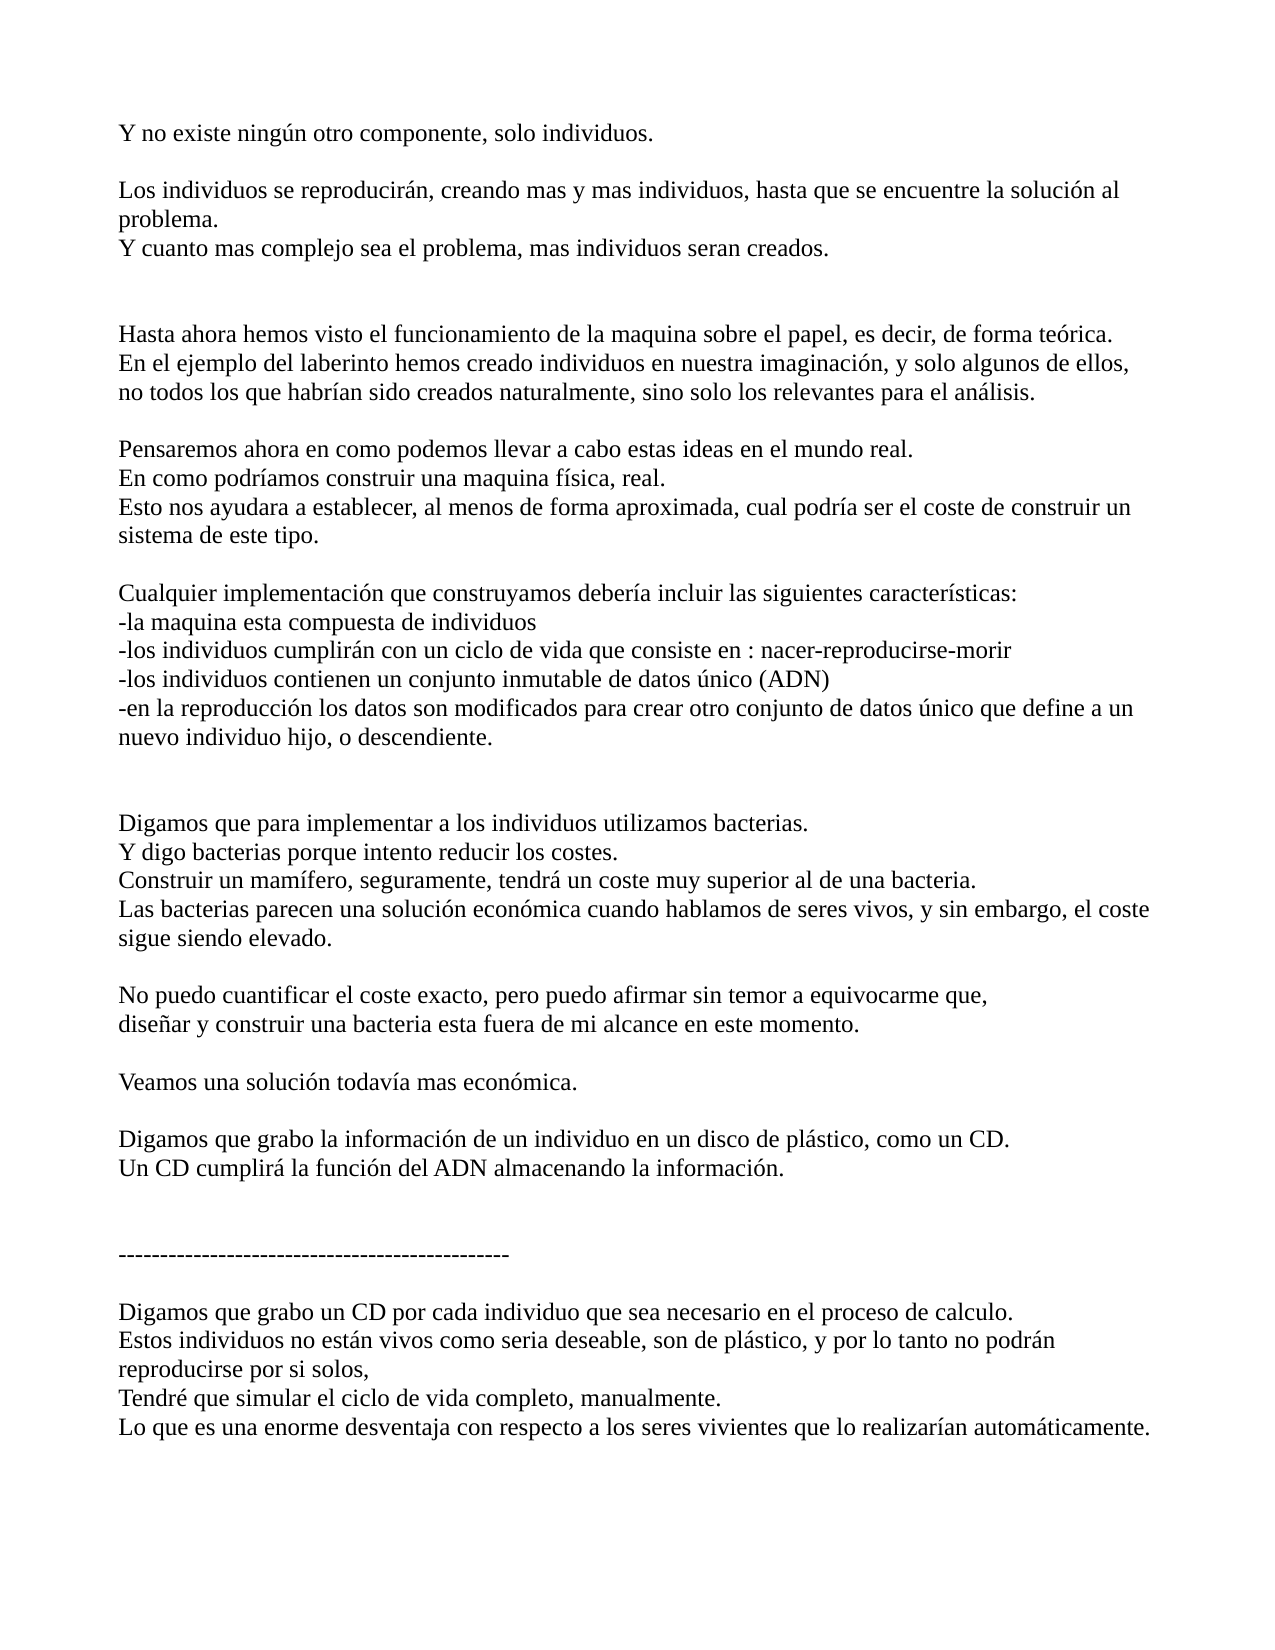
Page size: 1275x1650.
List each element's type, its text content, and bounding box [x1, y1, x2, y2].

text Los individuos se reproducirán, creando mas y mas individuos, hasta que se encuentre la solución al problema. [118, 176, 1157, 233]
text Y digo bacterias porque intento reducir los costes. [118, 837, 1157, 866]
text Veamos una solución todavía mas económica. [118, 1067, 1157, 1096]
text Lo que es una enorme desventaja con respecto a los seres vivientes que lo realizarían automáticamente. [118, 1412, 1157, 1441]
text Tendré que simular el ciclo de vida completo, manualmente. [118, 1383, 1157, 1412]
text En el ejemplo del laberinto hemos creado individuos en nuestra imaginación, y solo algunos de ellos, no todos los que habrían sido creados naturalmente, sino solo los relevantes para el análisis. [118, 348, 1157, 406]
text Estos individuos no están vivos como seria deseable, son de plástico, y por lo tanto no podrán reproducirse por si solos, [118, 1326, 1157, 1383]
text -la maquina esta compuesta de individuos [118, 607, 1157, 636]
text En como podríamos construir una maquina física, real. [118, 463, 1157, 492]
text ----------------------------------------------- [118, 1239, 1157, 1268]
text diseñar y construir una bacteria esta fuera de mi alcance en este momento. [118, 1009, 1157, 1038]
text Construir un mamífero, seguramente, tendrá un coste muy superior al de una bacteria. [118, 866, 1157, 894]
text Y cuanto mas complejo sea el problema, mas individuos seran creados. [118, 233, 1157, 262]
text -los individuos cumplirán con un ciclo de vida que consiste en : nacer-reproducirse-morir [118, 636, 1157, 664]
text Las bacterias parecen una solución económica cuando hablamos de seres vivos, y sin embargo, el coste sigue siendo elevado. [118, 894, 1157, 952]
text Y no existe ningún otro componente, solo individuos. [118, 118, 1157, 147]
text -en la reproducción los datos son modificados para crear otro conjunto de datos único que define a un nuevo individuo hijo, o descendiente. [118, 693, 1157, 751]
text No puedo cuantificar el coste exacto, pero puedo afirmar sin temor a equivocarme que, [118, 981, 1157, 1009]
text Cualquier implementación que construyamos debería incluir las siguientes características: [118, 578, 1157, 607]
text Un CD cumplirá la función del ADN almacenando la información. [118, 1153, 1157, 1182]
text Hasta ahora hemos visto el funcionamiento de la maquina sobre el papel, es decir, de forma teórica. [118, 319, 1157, 348]
text -los individuos contienen un conjunto inmutable de datos único (ADN) [118, 664, 1157, 693]
text Esto nos ayudara a establecer, al menos de forma aproximada, cual podría ser el coste de construir un sistema de este tipo. [118, 492, 1157, 549]
text Digamos que grabo un CD por cada individuo que sea necesario en el proceso de calculo. [118, 1297, 1157, 1326]
text Digamos que grabo la información de un individuo en un disco de plástico, como un CD. [118, 1124, 1157, 1153]
text Digamos que para implementar a los individuos utilizamos bacterias. [118, 808, 1157, 837]
text Pensaremos ahora en como podemos llevar a cabo estas ideas en el mundo real. [118, 434, 1157, 463]
